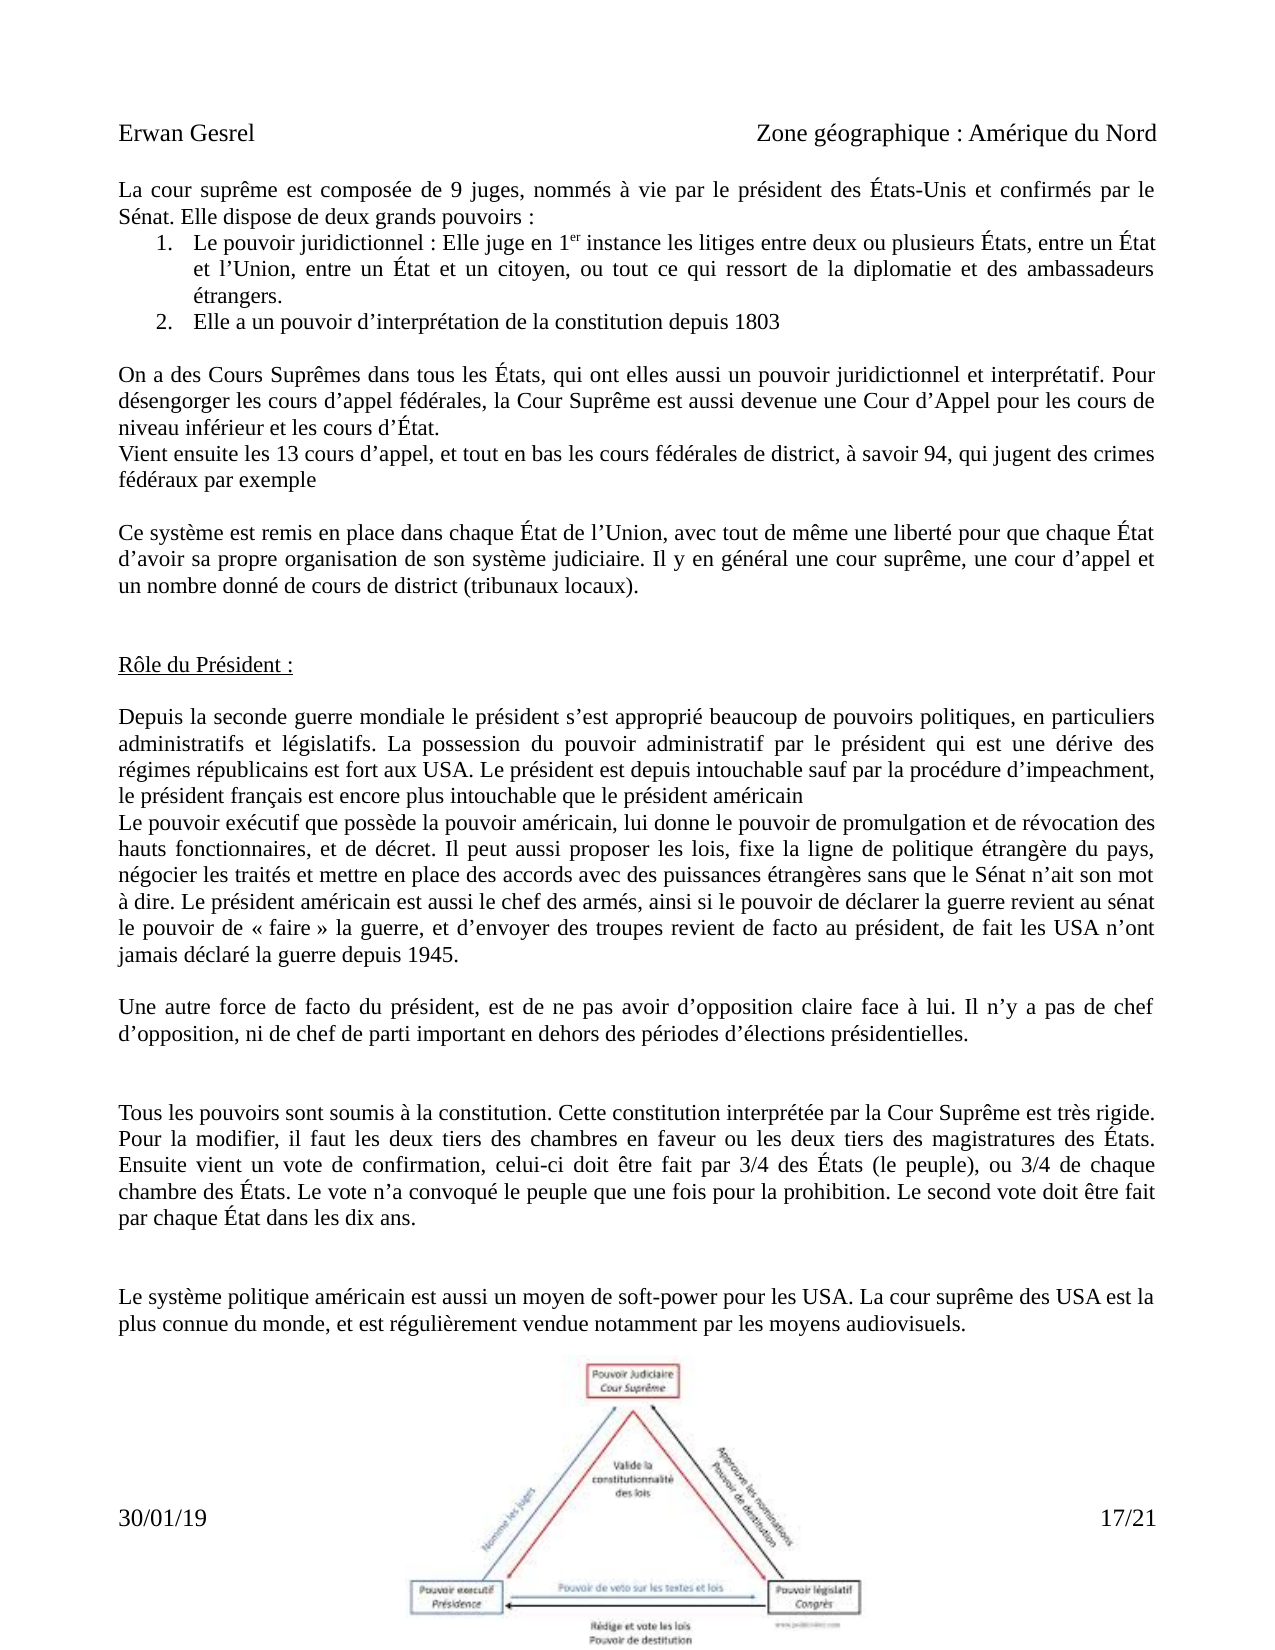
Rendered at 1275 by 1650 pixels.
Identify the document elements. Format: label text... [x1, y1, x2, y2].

list Elle a un pouvoir d’interprétation de la constitution depuis 1803 [156, 308, 1157, 334]
text Vient ensuite les 13 cours d’appel, et tout en bas les cours fédérales de district, à savoir 94, qui jugent des crimes fédéraux par exemple [118, 440, 1157, 493]
text La cour suprême est composée de 9 juges, nommés à vie par le président des États-Unis et confirmés par le Sénat. Elle dispose de deux grands pouvoirs : [118, 176, 1157, 229]
text Le système politique américain est aussi un moyen de soft-power pour les USA. La cour suprême des USA est la plus connue du monde, et est régulièrement vendue notamment par les moyens audiovisuels. [118, 1283, 1157, 1336]
picture [405, 1355, 870, 1650]
list Le pouvoir juridictionnel : Elle juge en 1er instance les litiges entre deux ou plusieurs États, entre un État et l’Union, entre un État et un citoyen, ou tout ce qui ressort de la diplomatie et des ambassadeurs étrangers. [156, 229, 1157, 308]
text Ce système est remis en place dans chaque État de l’Union, avec tout de même une liberté pour que chaque État d’avoir sa propre organisation de son système judiciaire. Il y en général une cour suprême, une cour d’appel et un nombre donné de cours de district (tribunaux locaux). [118, 519, 1157, 598]
text On a des Cours Suprêmes dans tous les États, qui ont elles aussi un pouvoir juridictionnel et interprétatif. Pour désengorger les cours d’appel fédérales, la Cour Suprême est aussi devenue une Cour d’Appel pour les cours de niveau inférieur et les cours d’État. [118, 361, 1157, 440]
text Depuis la seconde guerre mondiale le président s’est approprié beaucoup de pouvoirs politiques, en particuliers administratifs et législatifs. La possession du pouvoir administratif par le président qui est une dérive des régimes républicains est fort aux USA. Le président est depuis intouchable sauf par la procédure d’impeachment, le président français est encore plus intouchable que le président américain [118, 703, 1157, 809]
text Une autre force de facto du président, est de ne pas avoir d’opposition claire face à lui. Il n’y a pas de chef d’opposition, ni de chef de parti important en dehors des périodes d’élections présidentielles. [118, 993, 1157, 1046]
text Tous les pouvoirs sont soumis à la constitution. Cette constitution interprétée par la Cour Suprême est très rigide. Pour la modifier, il faut les deux tiers des chambres en faveur ou les deux tiers des magistratures des États. Ensuite vient un vote de confirmation, celui-ci doit être fait par 3/4 des États (le peuple), ou 3/4 de chaque chambre des États. Le vote n’a convoqué le peuple que une fois pour la prohibition. Le second vote doit être fait par chaque État dans les dix ans. [118, 1099, 1157, 1231]
text Le pouvoir exécutif que possède la pouvoir américain, lui donne le pouvoir de promulgation et de révocation des hauts fonctionnaires, et de décret. Il peut aussi proposer les lois, fixe la ligne de politique étrangère du pays, négocier les traités et mettre en place des accords avec des puissances étrangères sans que le Sénat n’ait son mot à dire. Le président américain est aussi le chef des armés, ainsi si le pouvoir de déclarer la guerre revient au sénat le pouvoir de « faire » la guerre, et d’envoyer des troupes revient de facto au président, de fait les USA n’ont jamais déclaré la guerre depuis 1945. [118, 809, 1157, 967]
text Rôle du Président : [118, 651, 1157, 677]
